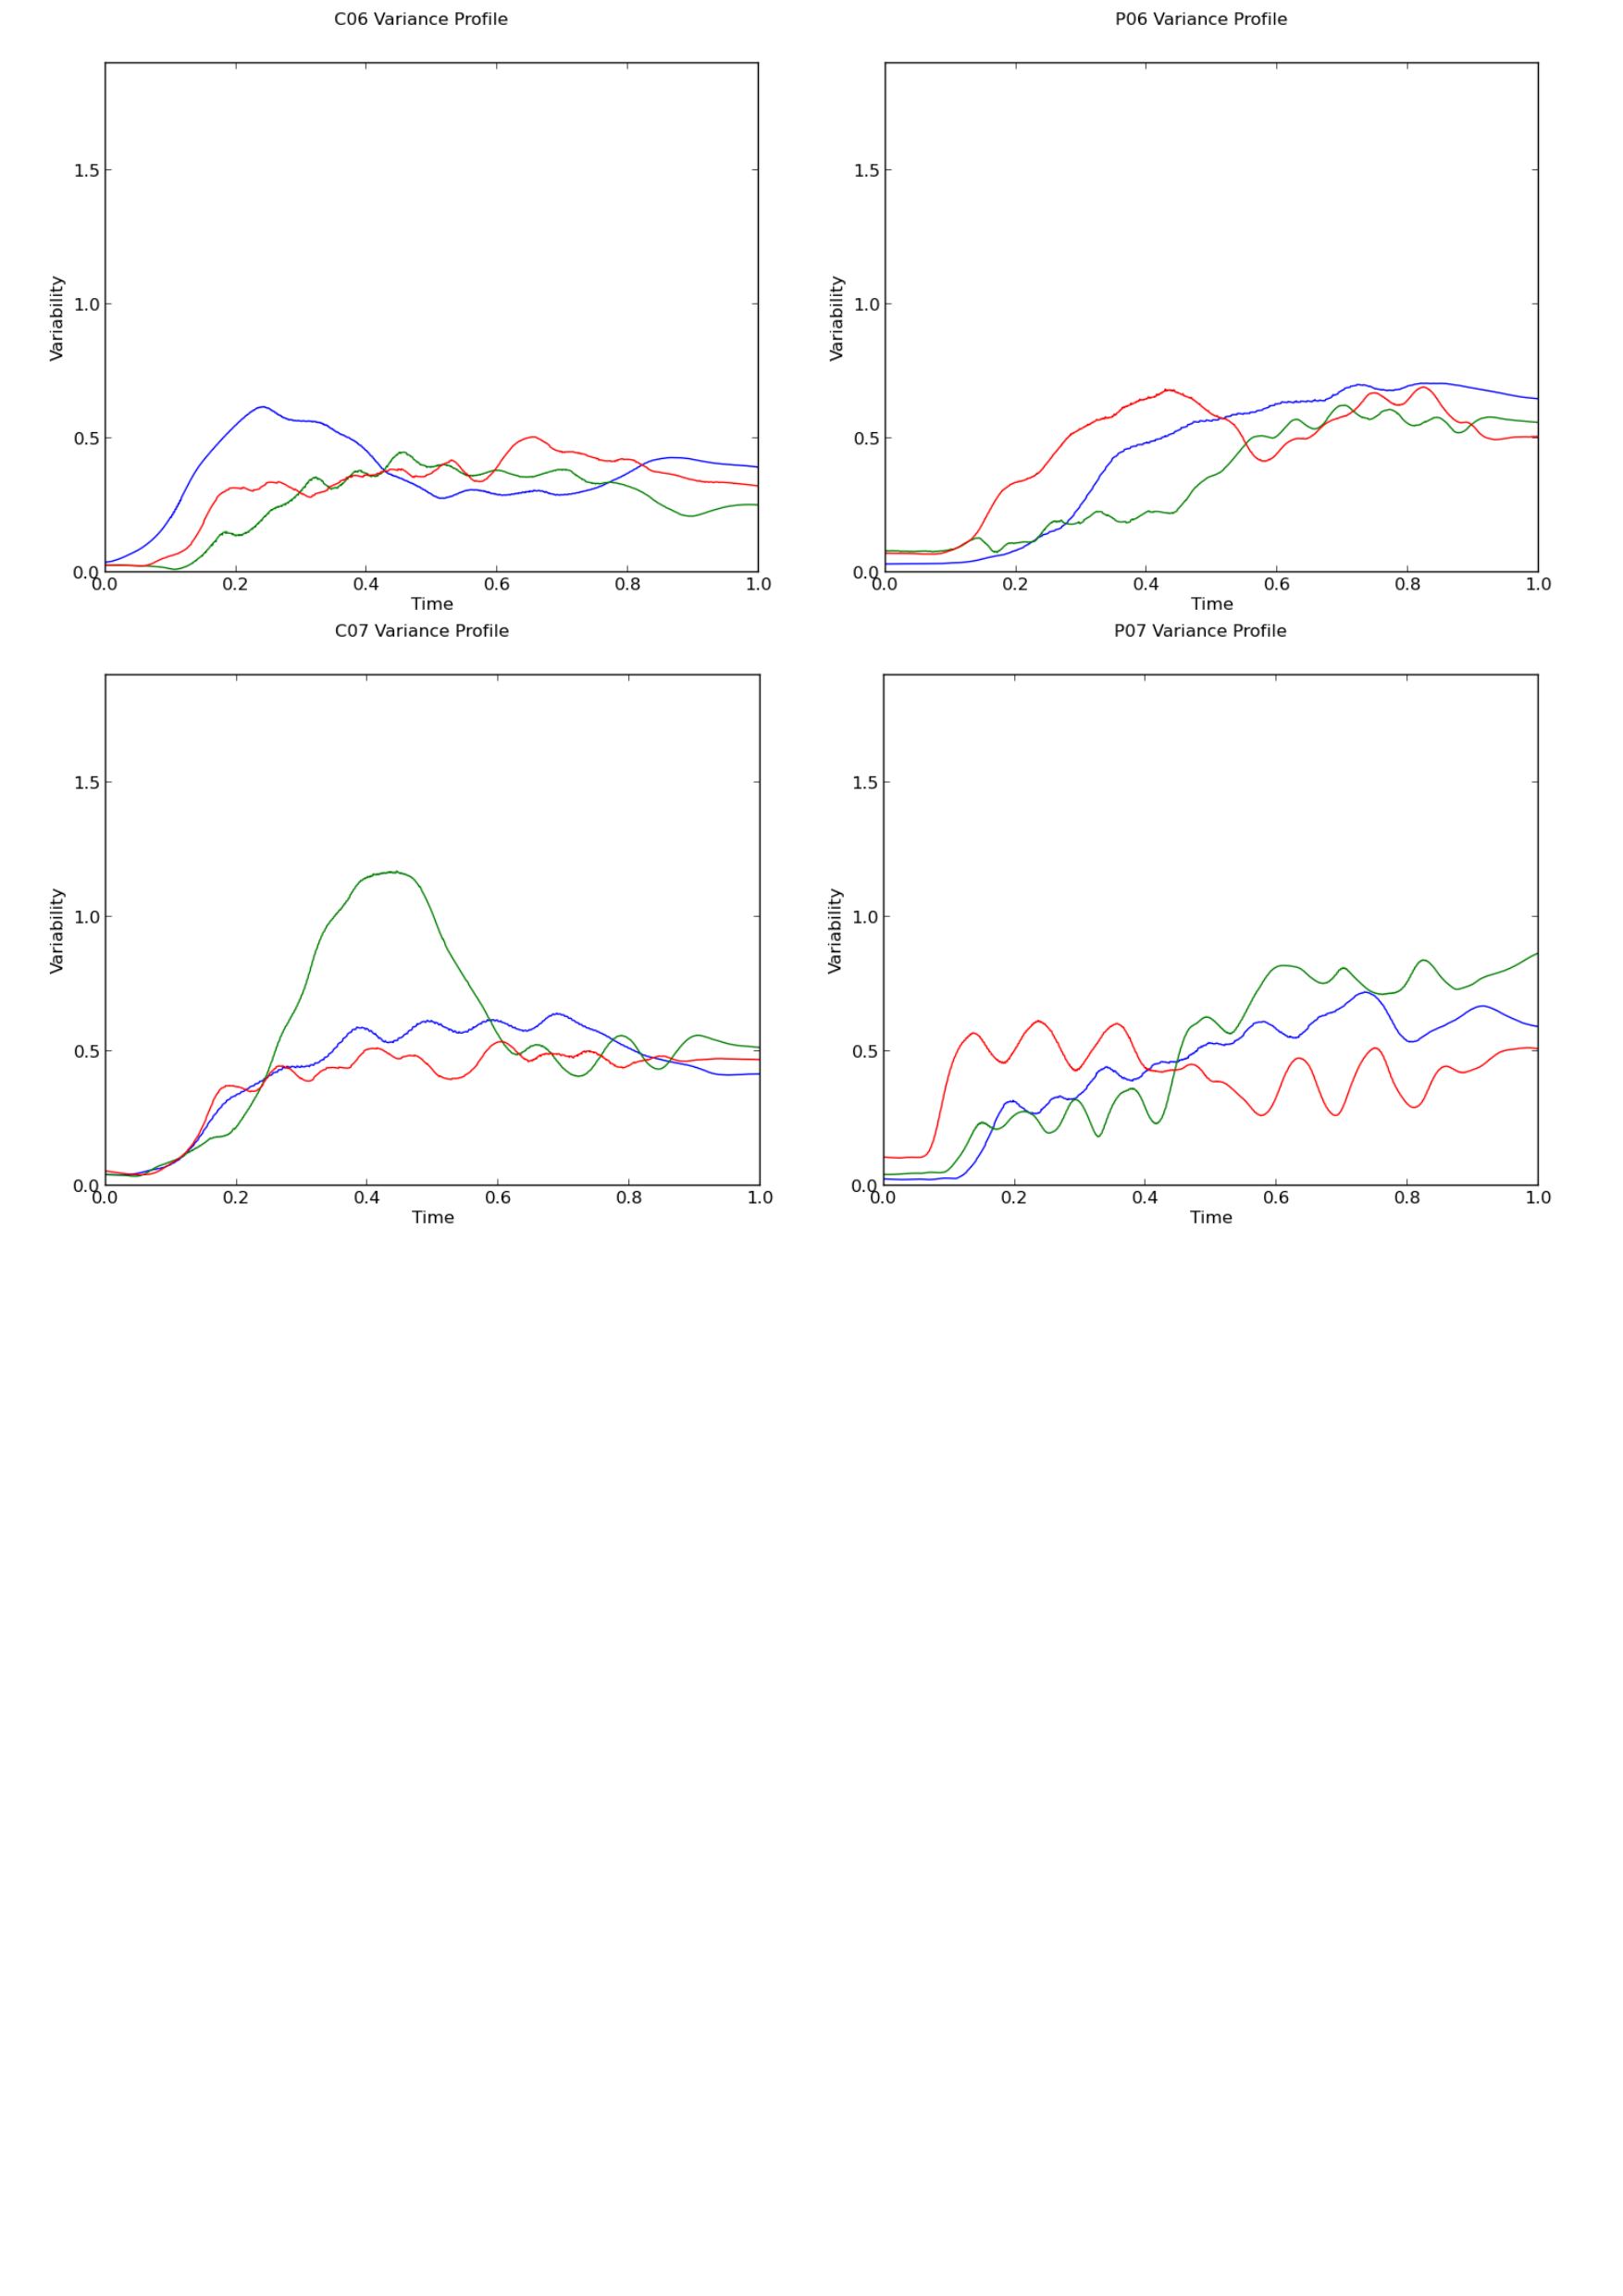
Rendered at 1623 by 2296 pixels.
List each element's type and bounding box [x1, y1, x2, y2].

picture [0, 0, 1623, 1249]
